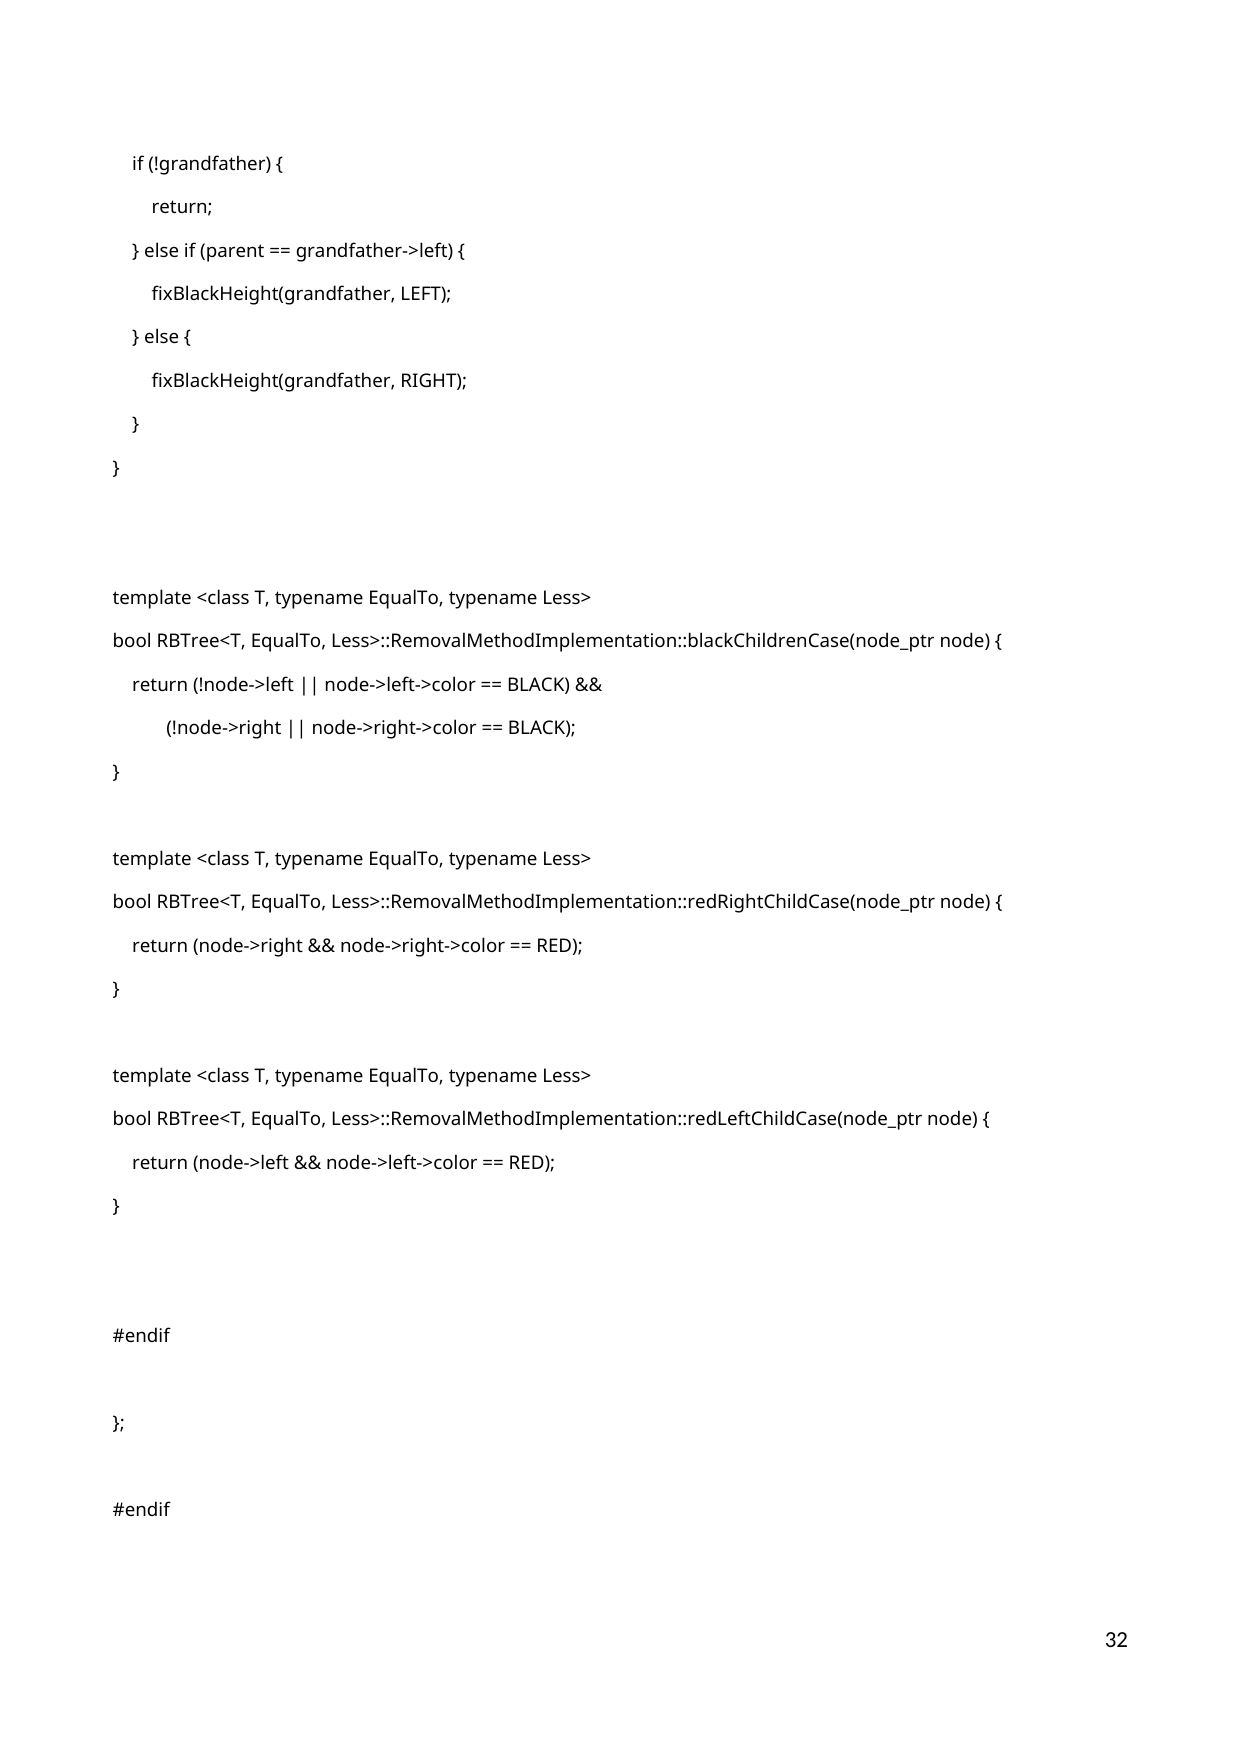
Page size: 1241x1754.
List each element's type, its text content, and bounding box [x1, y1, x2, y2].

text return; [112, 193, 1128, 219]
text template <class T, typename EqualTo, typename Less> [112, 1062, 1128, 1088]
text bool RBTree<T, EqualTo, Less>::RemovalMethodImplementation::redLeftChildCase(node_ptr node) { [112, 1106, 1128, 1131]
text bool RBTree<T, EqualTo, Less>::RemovalMethodImplementation::blackChildrenCase(node_ptr node) { [112, 628, 1128, 653]
text } else { [112, 324, 1128, 349]
text if (!grandfather) { [112, 150, 1128, 176]
text return (node->left && node->left->color == RED); [112, 1149, 1128, 1174]
text } [112, 411, 1128, 436]
text } [112, 1192, 1128, 1218]
text bool RBTree<T, EqualTo, Less>::RemovalMethodImplementation::redRightChildCase(node_ptr node) { [112, 888, 1128, 914]
text template <class T, typename EqualTo, typename Less> [112, 584, 1128, 610]
text }; [112, 1410, 1128, 1435]
text } else if (parent == grandfather->left) { [112, 237, 1128, 262]
text } [112, 975, 1128, 1001]
text } [112, 454, 1128, 479]
text return (node->right && node->right->color == RED); [112, 932, 1128, 957]
text } [112, 758, 1128, 784]
text template <class T, typename EqualTo, typename Less> [112, 845, 1128, 871]
text #endif [112, 1497, 1128, 1522]
text return (!node->left || node->left->color == BLACK) && [112, 671, 1128, 697]
text fixBlackHeight(grandfather, LEFT); [112, 280, 1128, 306]
text (!node->right || node->right->color == BLACK); [112, 715, 1128, 740]
text fixBlackHeight(grandfather, RIGHT); [112, 367, 1128, 393]
text #endif [112, 1323, 1128, 1348]
